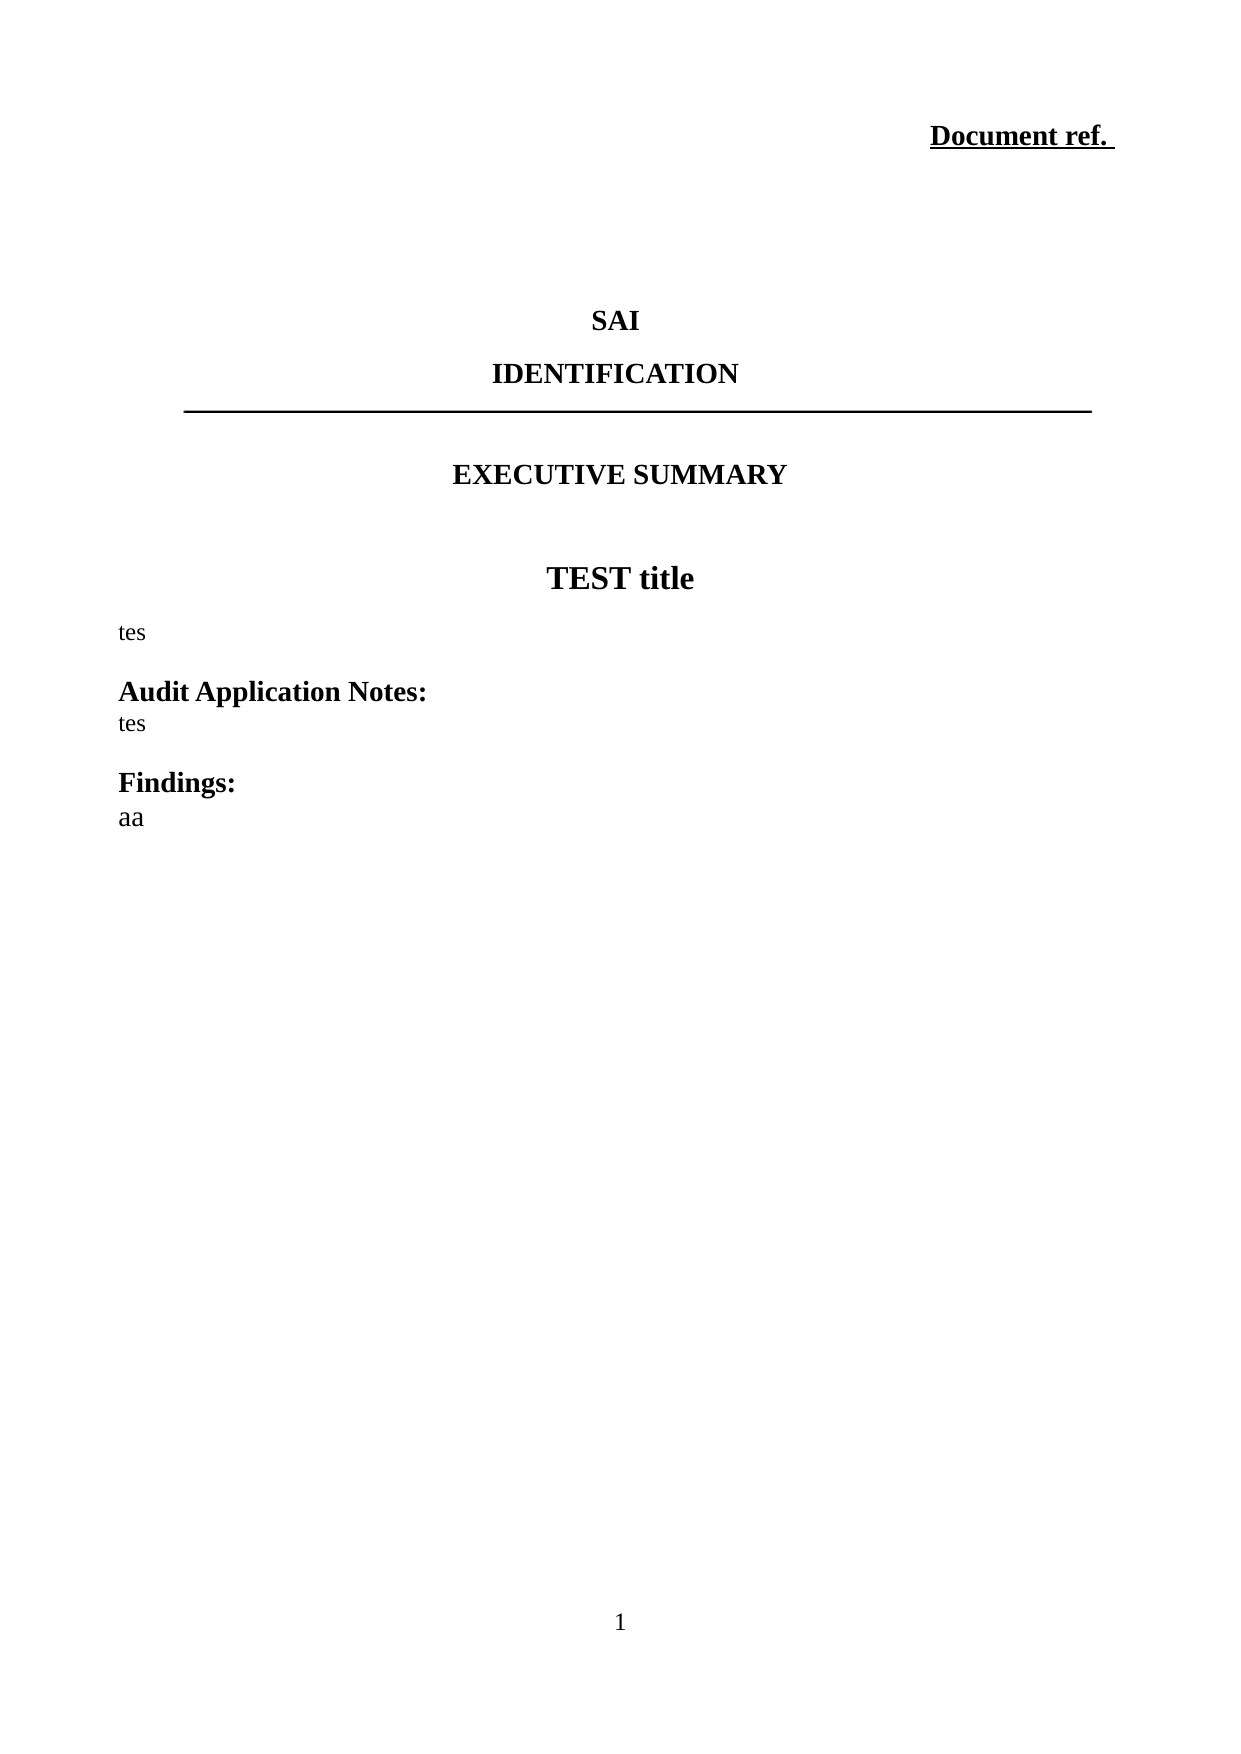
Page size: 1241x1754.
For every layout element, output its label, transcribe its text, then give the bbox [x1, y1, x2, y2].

picture [182, 409, 1093, 413]
text SAI [118, 303, 1113, 337]
text EXECUTIVE SUMMARY [118, 457, 1122, 491]
text tes [118, 708, 1122, 736]
text Audit Application Notes: [118, 674, 1122, 708]
text IDENTIFICATION [118, 356, 1113, 390]
text tes [118, 617, 1122, 645]
text Document ref. [131, 118, 1114, 152]
text aa [118, 799, 1122, 832]
text Findings: [118, 765, 1122, 799]
text TEST title [118, 558, 1122, 596]
